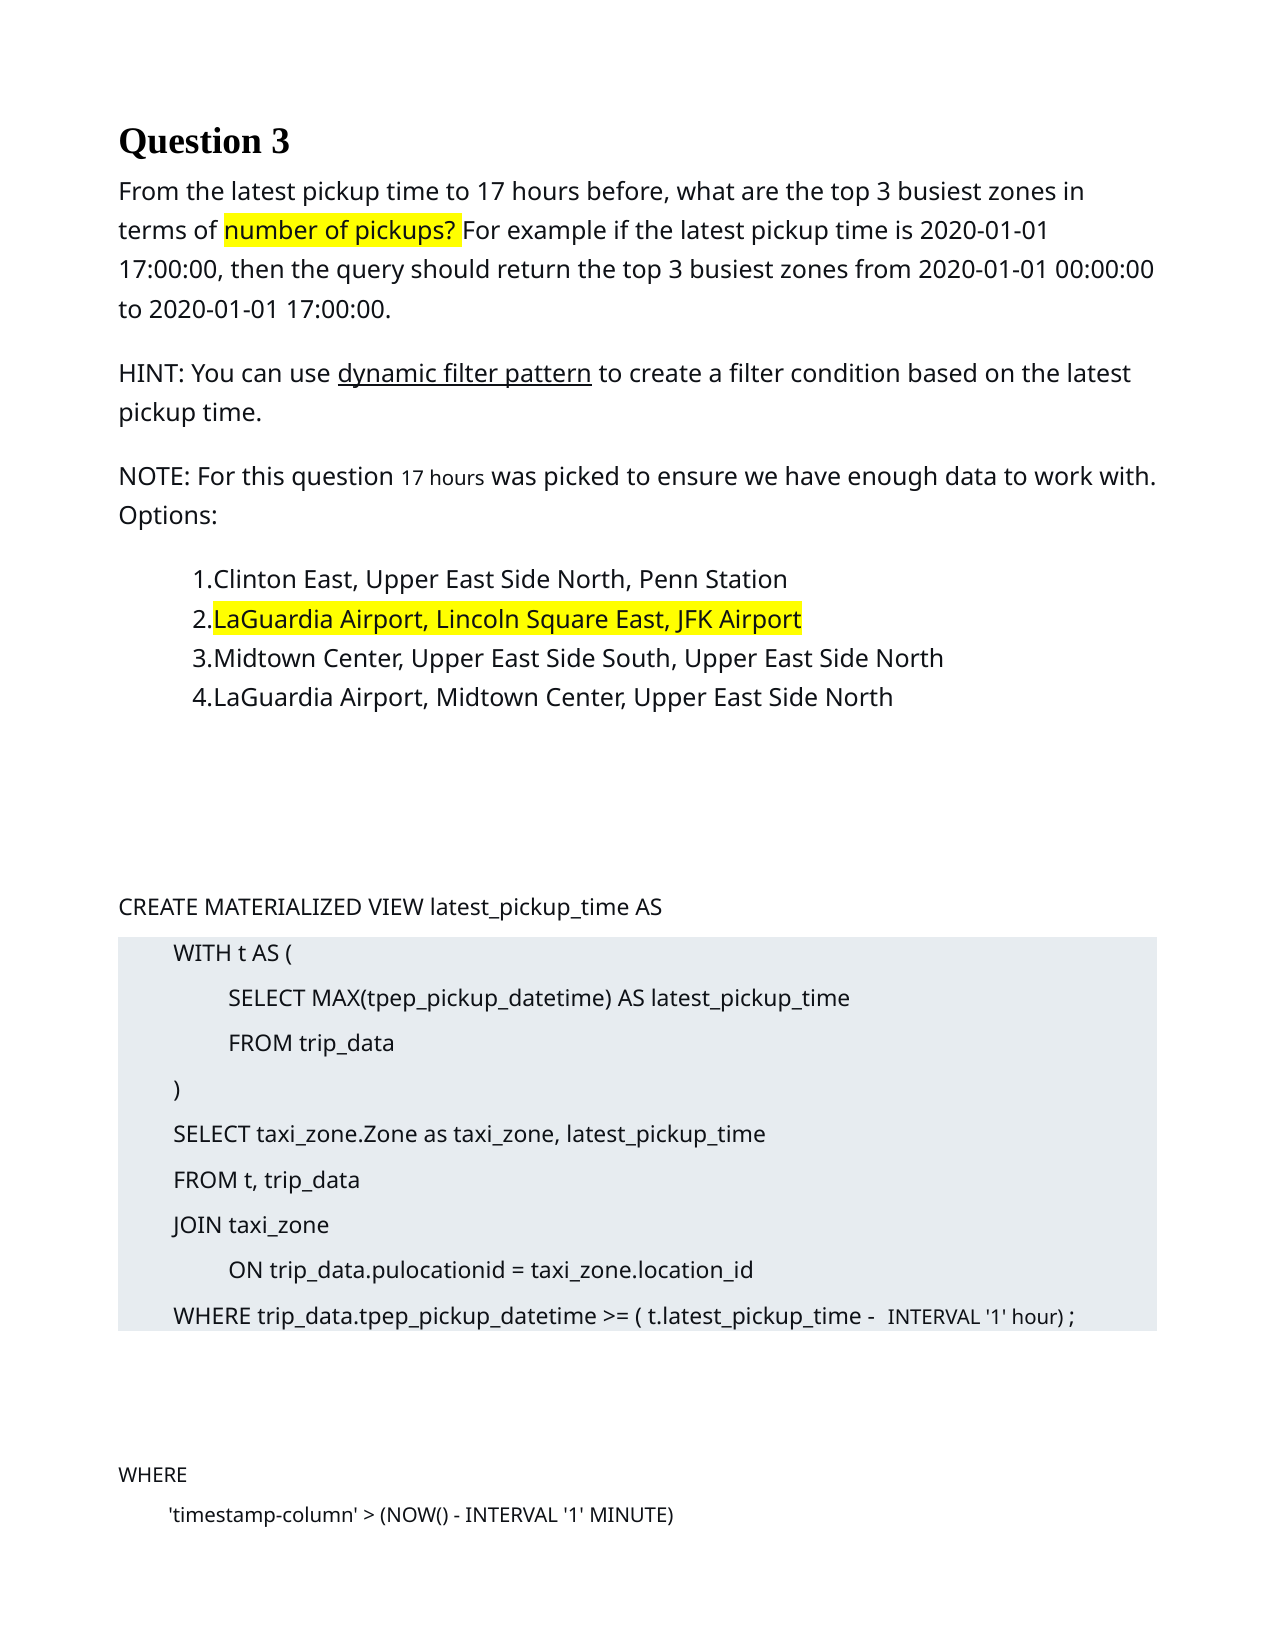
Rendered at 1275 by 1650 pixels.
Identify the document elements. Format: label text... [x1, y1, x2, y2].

text 'timestamp-column' > (NOW() - INTERVAL '1' MINUTE) [118, 1500, 1157, 1528]
text WITH t AS ( [118, 937, 1157, 968]
text WHERE trip_data.tpep_pickup_datetime >= ( t.latest_pickup_time - INTERVAL '1' hour) ; [118, 1300, 1157, 1331]
text WHERE [118, 1460, 1157, 1488]
text ON trip_data.pulocationid = taxi_zone.location_id [118, 1254, 1157, 1286]
subtitle Question 3 [118, 118, 1157, 161]
text ) [118, 1073, 1157, 1104]
text Options: [118, 498, 1157, 532]
list Clinton East, Upper East Side North, Penn Station [118, 562, 1157, 596]
list LaGuardia Airport, Lincoln Square East, JFK Airport [118, 601, 1157, 635]
text SELECT MAX(tpep_pickup_datetime) AS latest_pickup_time [118, 982, 1157, 1013]
list Midtown Center, Upper East Side South, Upper East Side North [118, 640, 1157, 674]
text JOIN taxi_zone [118, 1209, 1157, 1240]
list LaGuardia Airport, Midtown Center, Upper East Side North [118, 679, 1157, 714]
text FROM t, trip_data [118, 1164, 1157, 1195]
text SELECT taxi_zone.Zone as taxi_zone, latest_pickup_time [118, 1118, 1157, 1149]
text From the latest pickup time to 17 hours before, what are the top 3 busiest zones in terms of number of pickups? For example if the latest pickup time is 2020-01-01 17:00:00, then the query should return the top 3 busiest zones from 2020-01-01 00:00:00 to 2020-01-01 17:00:00. [118, 174, 1157, 325]
text NOTE: For this question 17 hours was picked to ensure we have enough data to work with. [118, 459, 1157, 493]
text HINT: You can use dynamic filter pattern to create a filter condition based on the latest pickup time. [118, 355, 1157, 429]
text FROM trip_data [118, 1027, 1157, 1059]
text CREATE MATERIALIZED VIEW latest_pickup_time AS [118, 891, 1157, 922]
